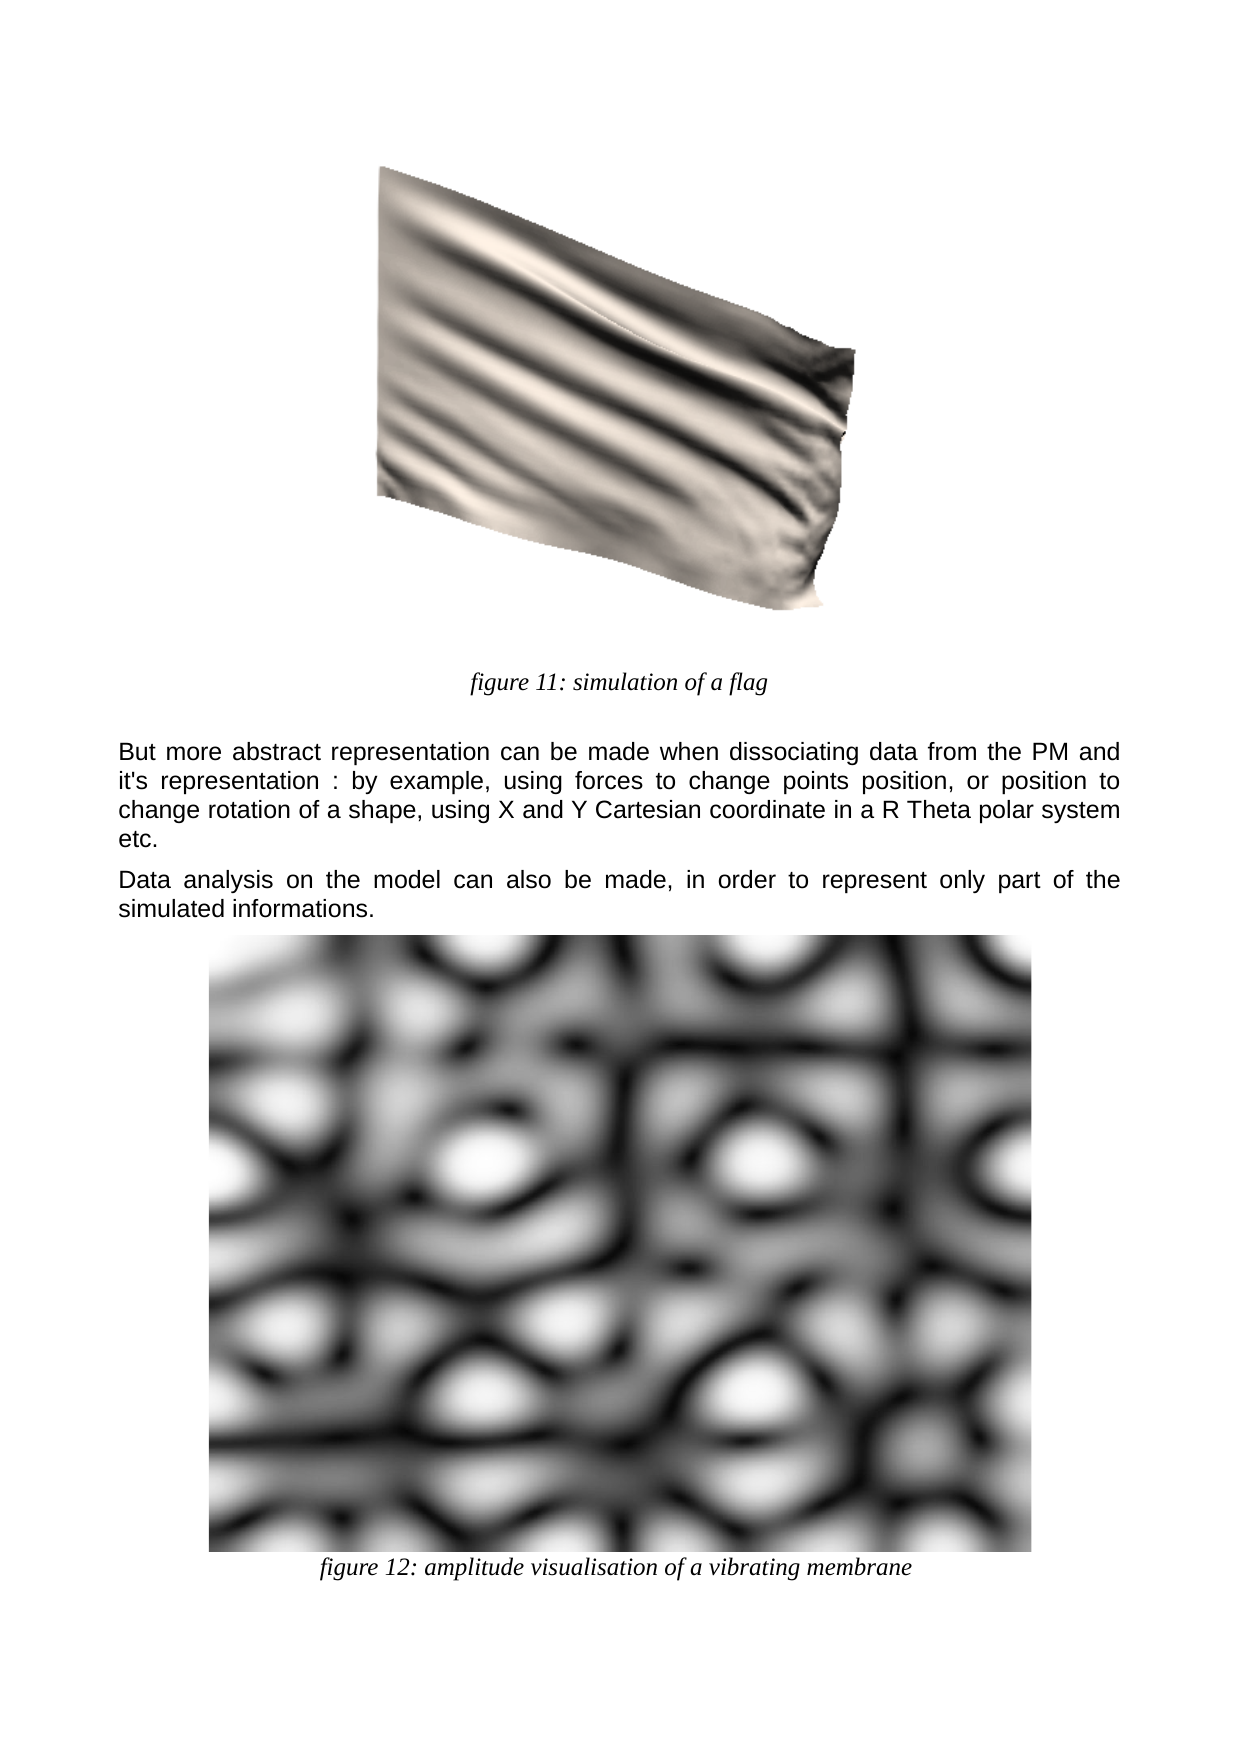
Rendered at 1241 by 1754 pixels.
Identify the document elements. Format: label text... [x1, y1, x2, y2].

text But more abstract representation can be made when dissociating data from the PM and it's representation : by example, using forces to change points position, or position to change rotation of a shape, using X and Y Cartesian coordinate in a R Theta polar system etc. [118, 737, 1122, 852]
picture [208, 935, 1032, 1552]
text figure 11: simulation of a flag [328, 668, 912, 696]
text Data analysis on the model can also be made, in order to represent only part of the simulated informations. [118, 865, 1122, 922]
picture [328, 130, 912, 668]
text figure 12: amplitude visualisation of a vibrating membrane [163, 947, 1077, 1580]
